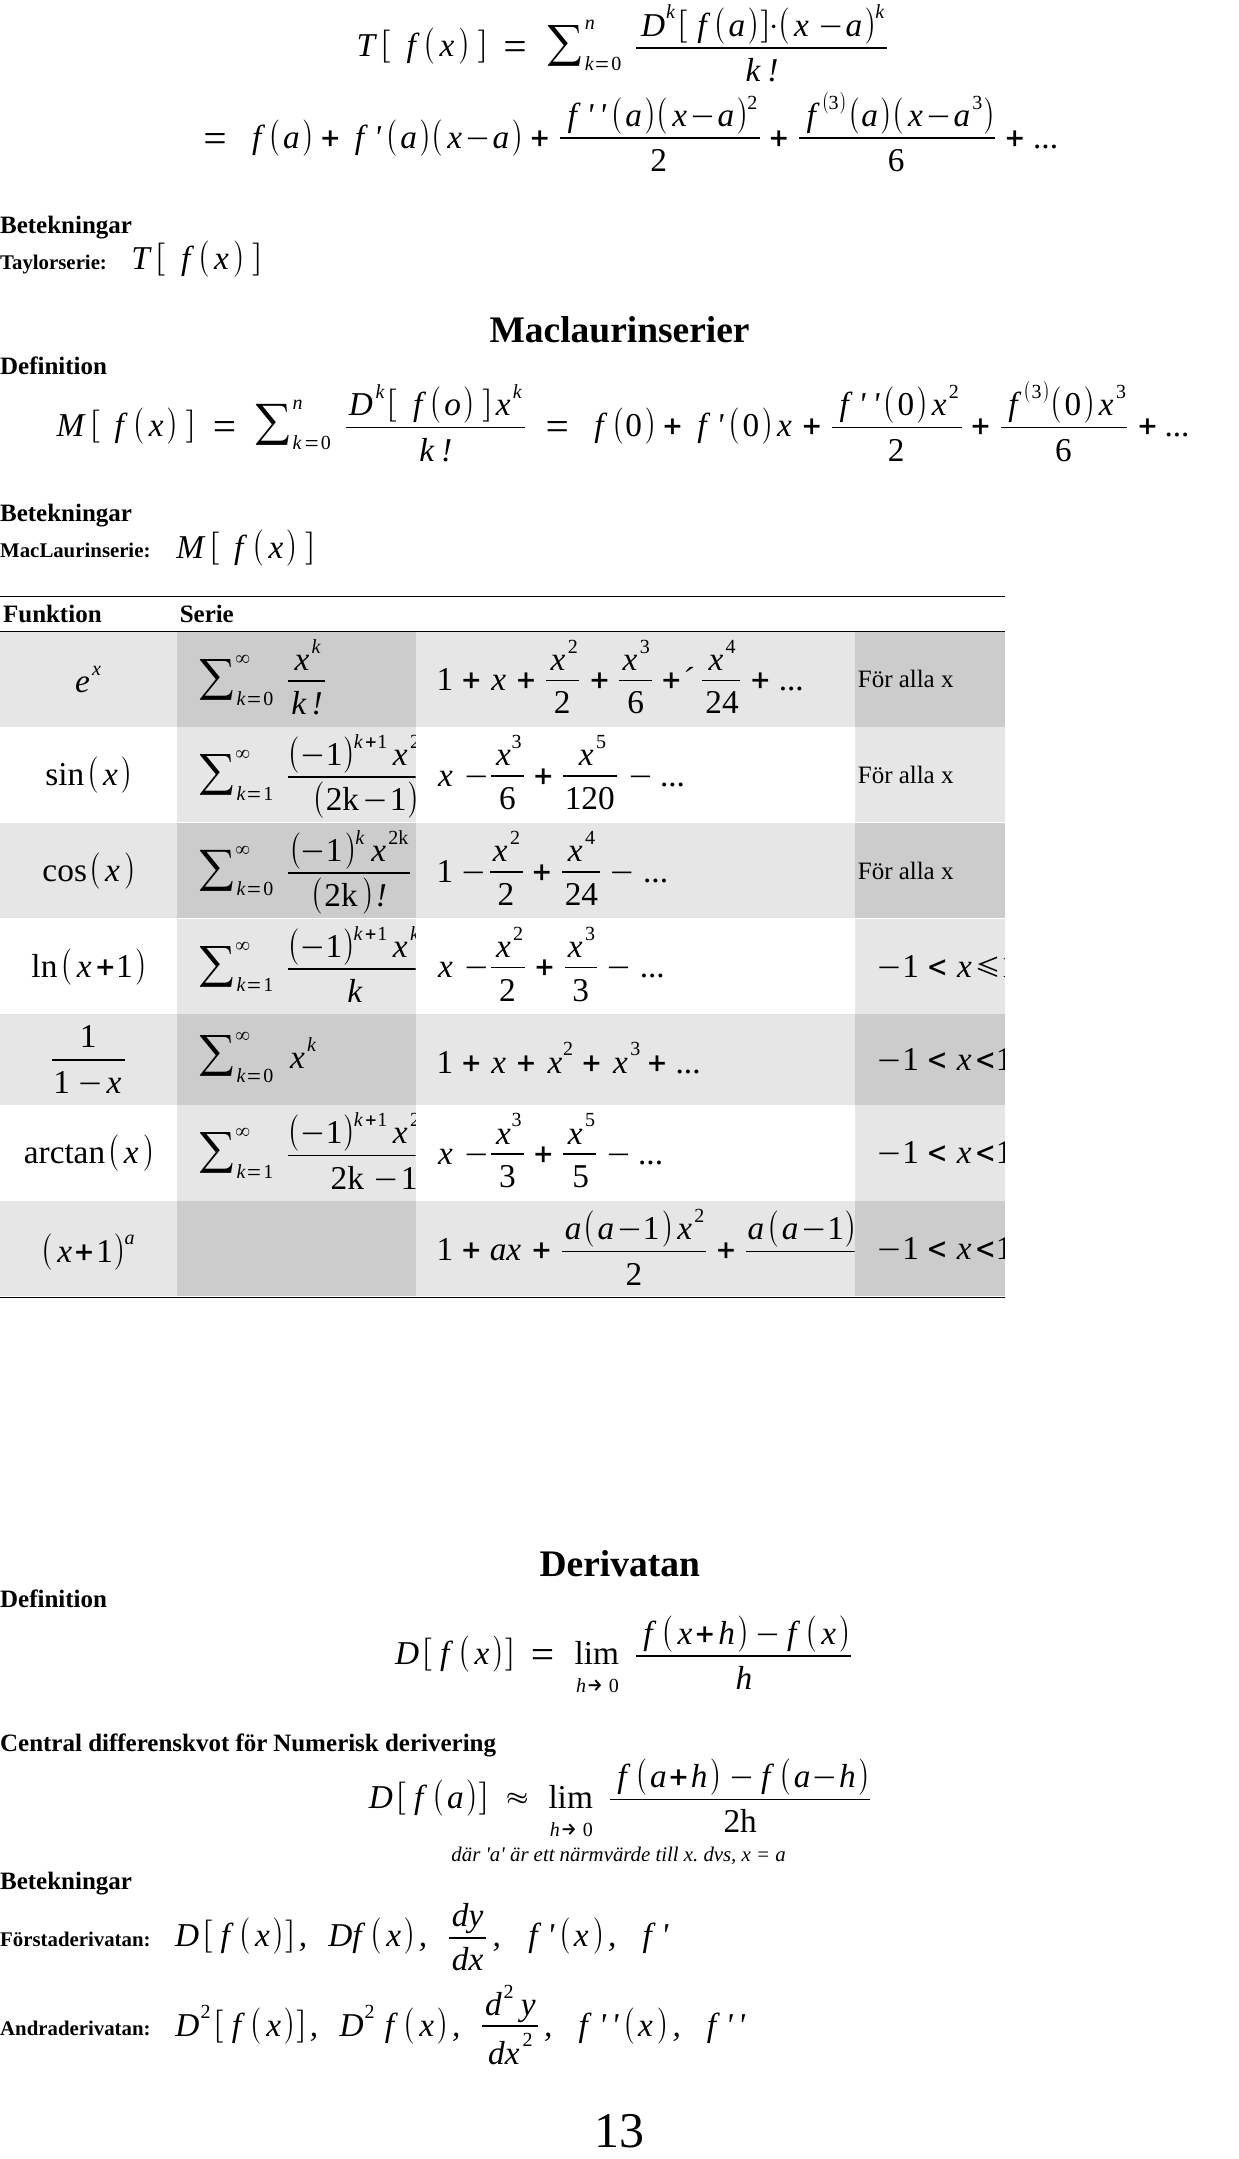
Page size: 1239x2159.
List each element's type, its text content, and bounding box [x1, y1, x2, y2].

table_cell [0, 632, 177, 727]
text Förstaderivatan: [0, 1895, 1239, 1980]
text Taylorserie: [0, 238, 1239, 279]
text Betekningar [0, 210, 1239, 238]
table_cell [855, 919, 1005, 1014]
text Derivatan [0, 1541, 1239, 1584]
table_cell [177, 632, 416, 727]
table_cell [0, 823, 177, 918]
table_cell [855, 1201, 1005, 1296]
table_cell För alla x [855, 823, 1005, 918]
table_cell För alla x [855, 632, 1005, 727]
text Andraderivatan: [0, 1980, 1239, 2073]
text Maclaurinserier [0, 308, 1239, 351]
table_header Serie [177, 597, 416, 631]
table_header [855, 597, 1005, 631]
text Definition [0, 351, 1239, 379]
text Betekningar [0, 498, 1239, 527]
table_cell [416, 727, 855, 822]
text MacLaurinserie: [0, 527, 1239, 567]
table_cell [0, 919, 177, 1014]
table_cell [177, 1201, 416, 1296]
text Central differenskvot för Numerisk derivering [0, 1728, 1239, 1756]
table_cell [177, 1014, 416, 1105]
table_cell [177, 919, 416, 1014]
table_header Funktion [0, 597, 177, 631]
table_cell [177, 1105, 416, 1201]
table_cell [416, 1201, 855, 1296]
table_cell [416, 823, 855, 918]
text Betekningar [0, 1866, 1239, 1895]
text där 'a' är ett närmvärde till x. dvs, x = a [0, 1842, 1239, 1866]
table_cell [0, 727, 177, 822]
table_cell [416, 1105, 855, 1201]
table_cell [855, 1014, 1005, 1105]
table_cell [855, 1105, 1005, 1201]
table_cell [416, 632, 855, 727]
table_cell [0, 1201, 177, 1296]
table_cell [0, 1014, 177, 1105]
table_header [416, 597, 855, 631]
table_cell [0, 1105, 177, 1201]
table_cell [177, 823, 416, 918]
table_cell [177, 727, 416, 822]
table_cell För alla x [855, 727, 1005, 822]
table_cell [416, 919, 855, 1014]
text Definition [0, 1584, 1239, 1613]
table_cell [416, 1014, 855, 1105]
